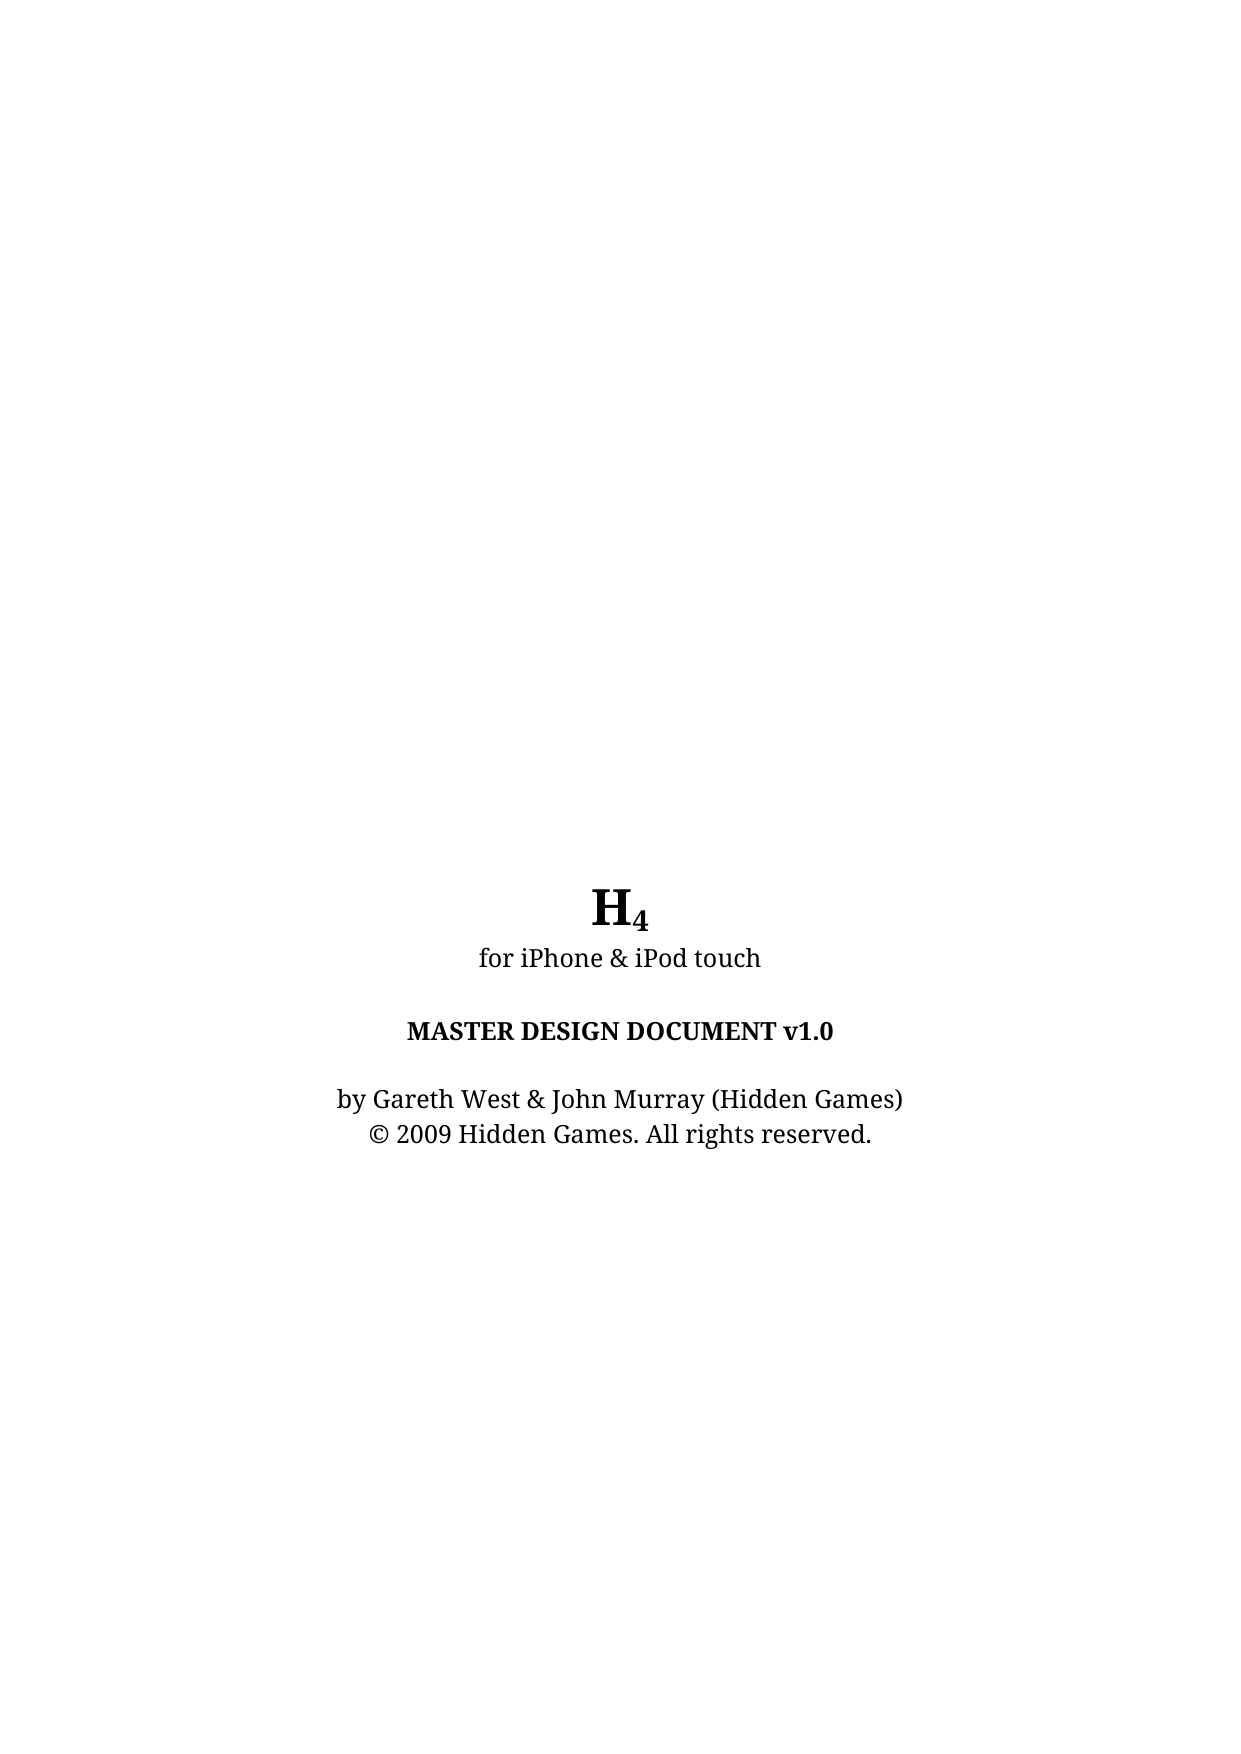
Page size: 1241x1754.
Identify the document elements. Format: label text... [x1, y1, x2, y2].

text H4 [118, 872, 1122, 940]
text © 2009 Hidden Games. All rights reserved. [118, 1116, 1122, 1150]
text for iPhone & iPod touch [118, 940, 1122, 974]
text by Gareth West & John Murray (Hidden Games) [118, 1082, 1122, 1116]
text MASTER DESIGN DOCUMENT v1.0 [118, 1014, 1122, 1048]
